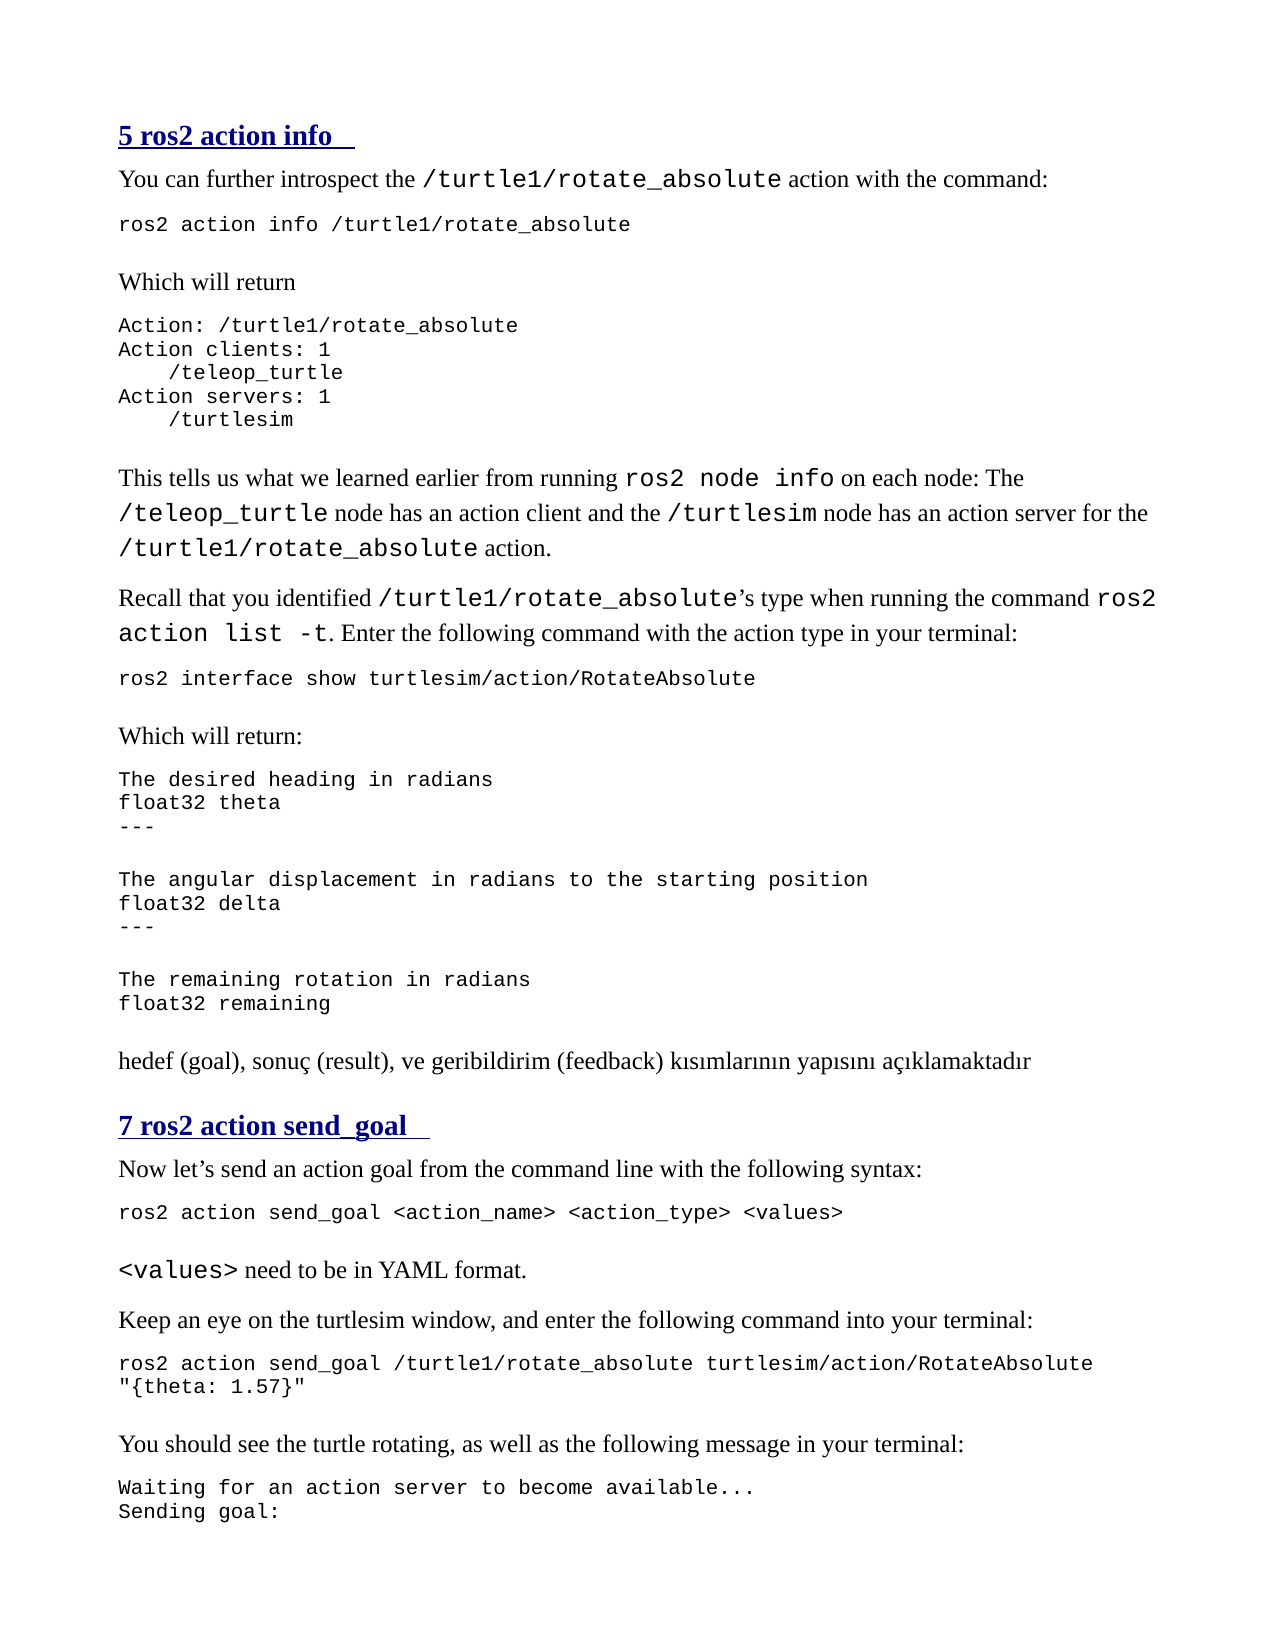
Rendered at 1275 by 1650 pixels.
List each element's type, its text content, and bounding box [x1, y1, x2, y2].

text Action servers: 1 [118, 386, 1157, 409]
text Recall that you identified /turtle1/rotate_absolute’s type when running the command ros2 action list -t. Enter the following command with the action type in your terminal: [118, 583, 1157, 649]
text hedef (goal), sonuç (result), ve geribildirim (feedback) kısımlarının yapısını açıklamaktadır [118, 1046, 1157, 1075]
text float32 remaining [118, 993, 1157, 1017]
text Action: /turtle1/rotate_absolute [118, 315, 1157, 338]
text The remaining rotation in radians [118, 969, 1157, 993]
text /teleop_turtle [118, 362, 1157, 386]
text Keep an eye on the turtlesim window, and enter the following command into your terminal: [118, 1305, 1157, 1334]
text This tells us what we learned earlier from running ros2 node info on each node: The /teleop_turtle node has an action client and the /turtlesim node has an action server for the /turtle1/rotate_absolute action. [118, 463, 1157, 564]
text Sending goal: [118, 1501, 1157, 1524]
text Waiting for an action server to become available... [118, 1477, 1157, 1501]
text ros2 action send_goal /turtle1/rotate_absolute turtlesim/action/RotateAbsolute "{theta: 1.57}" [118, 1353, 1157, 1400]
text /turtlesim [118, 409, 1157, 433]
text Now let’s send an action goal from the command line with the following syntax: [118, 1154, 1157, 1183]
text float32 theta [118, 792, 1157, 816]
subtitle 5 ros2 action info [118, 118, 1157, 152]
text Which will return: [118, 721, 1157, 750]
text float32 delta [118, 893, 1157, 916]
text Which will return [118, 267, 1157, 296]
text The angular displacement in radians to the starting position [118, 869, 1157, 893]
text ros2 interface show turtlesim/action/RotateAbsolute [118, 668, 1157, 692]
text ros2 action send_goal <action_name> <action_type> <values> [118, 1202, 1157, 1226]
text --- [118, 816, 1157, 839]
text You can further introspect the /turtle1/rotate_absolute action with the command: [118, 164, 1157, 195]
text Action clients: 1 [118, 338, 1157, 362]
text --- [118, 916, 1157, 940]
subtitle 7 ros2 action send_goal [118, 1108, 1157, 1142]
text <values> need to be in YAML format. [118, 1255, 1157, 1286]
text ros2 action info /turtle1/rotate_absolute [118, 214, 1157, 238]
text The desired heading in radians [118, 769, 1157, 792]
text You should see the turtle rotating, as well as the following message in your terminal: [118, 1429, 1157, 1458]
